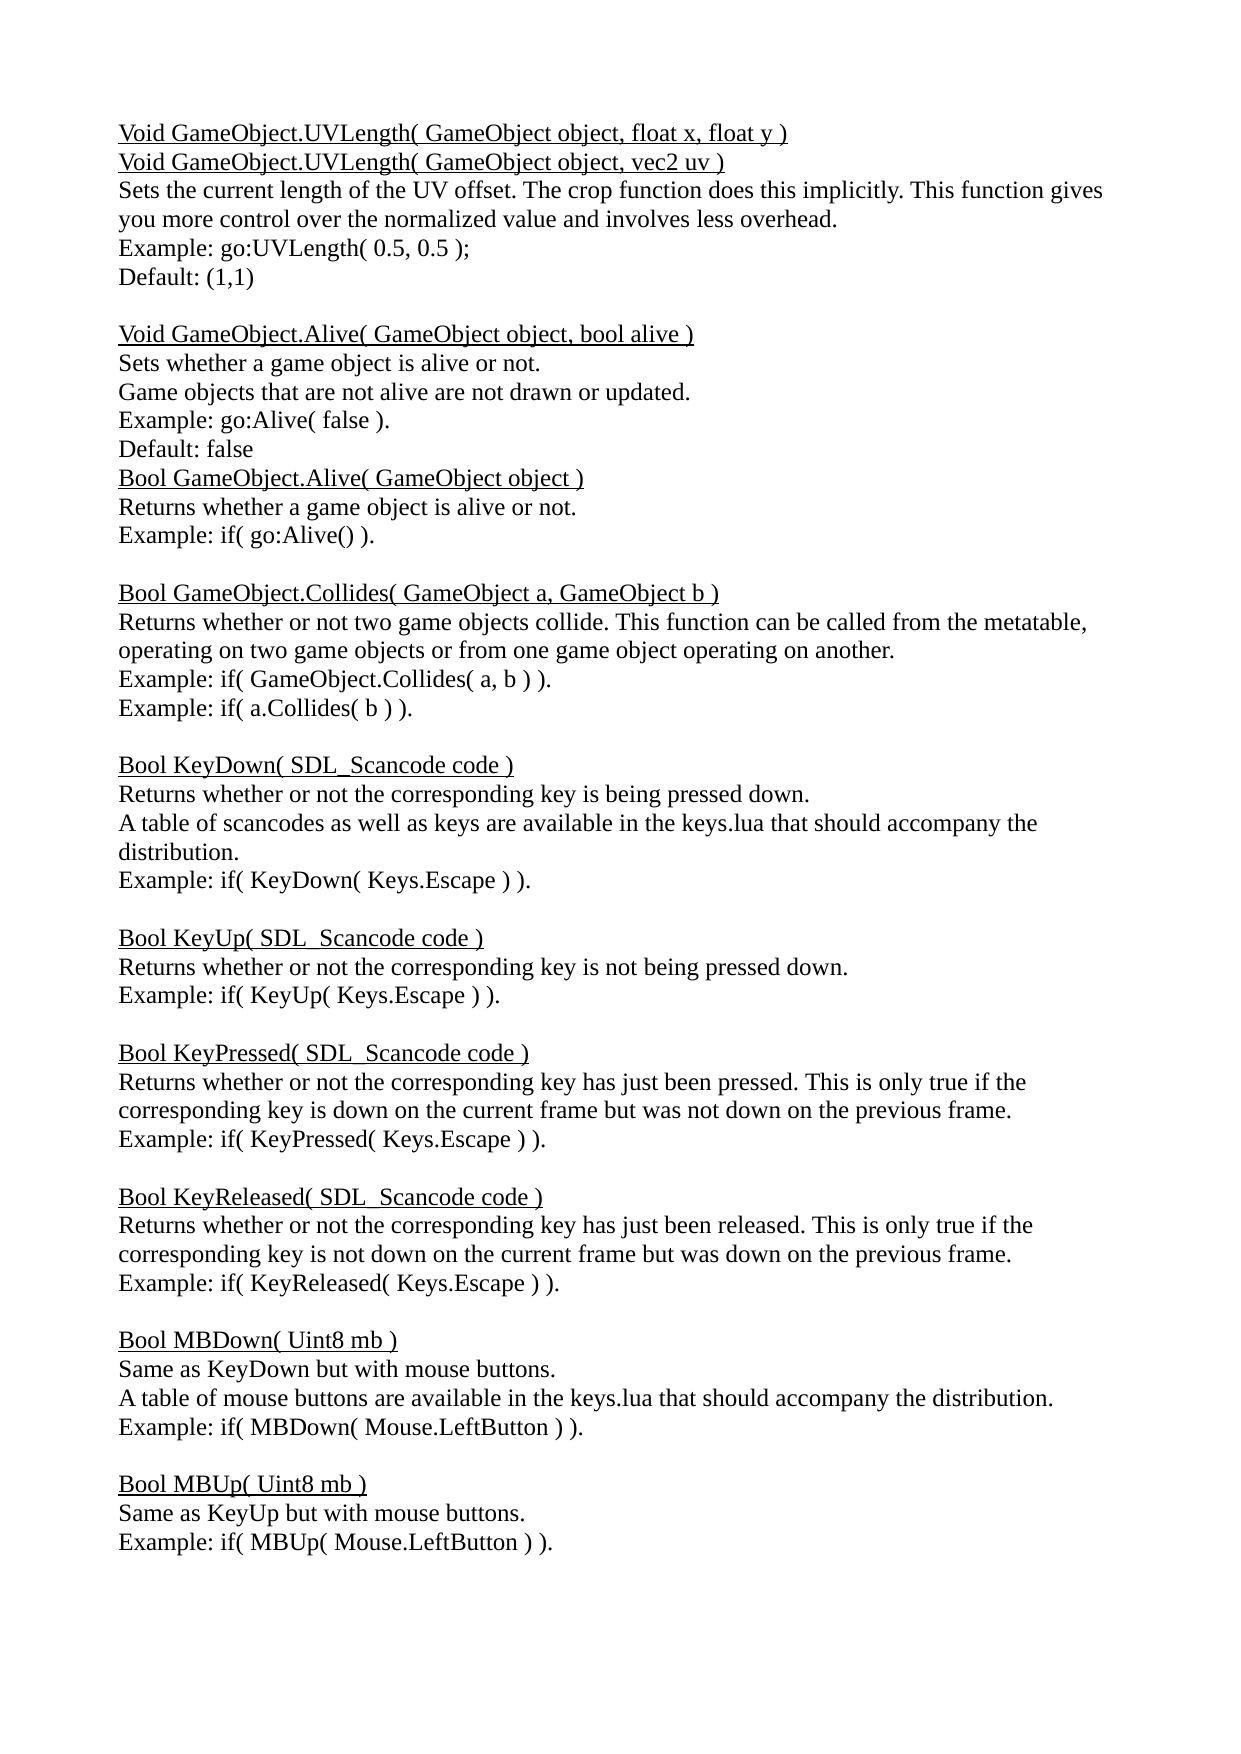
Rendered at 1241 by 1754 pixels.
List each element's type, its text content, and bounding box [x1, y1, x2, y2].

text Example: go:UVLength( 0.5, 0.5 ); [118, 233, 1122, 262]
text Bool GameObject.Collides( GameObject a, GameObject b ) [118, 578, 1122, 607]
text Void GameObject.UVLength( GameObject object, float x, float y ) [118, 118, 1122, 147]
text Bool MBUp( Uint8 mb ) [118, 1469, 1122, 1498]
text Default: false [118, 434, 1122, 463]
text Returns whether or not the corresponding key has just been pressed. This is only true if the corresponding key is down on the current frame but was not down on the previous frame. [118, 1067, 1122, 1124]
text Sets the current length of the UV offset. The crop function does this implicitly. This function gives you more control over the normalized value and involves less overhead. [118, 176, 1122, 233]
text Example: if( MBDown( Mouse.LeftButton ) ). [118, 1412, 1122, 1441]
text Sets whether a game object is alive or not. [118, 348, 1122, 377]
text Bool KeyDown( SDL_Scancode code ) [118, 751, 1122, 779]
text Example: if( KeyDown( Keys.Escape ) ). [118, 866, 1122, 894]
text Example: if( a.Collides( b ) ). [118, 693, 1122, 722]
text Same as KeyUp but with mouse buttons. [118, 1498, 1122, 1527]
text Returns whether or not the corresponding key has just been released. This is only true if the corresponding key is not down on the current frame but was down on the previous frame. [118, 1211, 1122, 1268]
text Returns whether or not the corresponding key is not being pressed down. [118, 952, 1122, 981]
text Example: if( MBUp( Mouse.LeftButton ) ). [118, 1527, 1122, 1556]
text Example: if( GameObject.Collides( a, b ) ). [118, 664, 1122, 693]
text Returns whether a game object is alive or not. [118, 492, 1122, 521]
text Example: if( KeyPressed( Keys.Escape ) ). [118, 1124, 1122, 1153]
text Bool KeyUp( SDL_Scancode code ) [118, 923, 1122, 952]
text A table of mouse buttons are available in the keys.lua that should accompany the distribution. [118, 1383, 1122, 1412]
text Returns whether or not the corresponding key is being pressed down. [118, 779, 1122, 808]
text Example: go:Alive( false ). [118, 406, 1122, 434]
text Example: if( KeyReleased( Keys.Escape ) ). [118, 1268, 1122, 1297]
text Default: (1,1) [118, 262, 1122, 291]
text Void GameObject.UVLength( GameObject object, vec2 uv ) [118, 147, 1122, 176]
text Example: if( go:Alive() ). [118, 521, 1122, 549]
text Game objects that are not alive are not drawn or updated. [118, 377, 1122, 406]
text Same as KeyDown but with mouse buttons. [118, 1354, 1122, 1383]
text Bool KeyReleased( SDL_Scancode code ) [118, 1182, 1122, 1211]
text Bool KeyPressed( SDL_Scancode code ) [118, 1038, 1122, 1067]
text Bool GameObject.Alive( GameObject object ) [118, 463, 1122, 492]
text Example: if( KeyUp( Keys.Escape ) ). [118, 981, 1122, 1009]
text Void GameObject.Alive( GameObject object, bool alive ) [118, 319, 1122, 348]
text A table of scancodes as well as keys are available in the keys.lua that should accompany the distribution. [118, 808, 1122, 866]
text Bool MBDown( Uint8 mb ) [118, 1326, 1122, 1354]
text Returns whether or not two game objects collide. This function can be called from the metatable, operating on two game objects or from one game object operating on another. [118, 607, 1122, 664]
